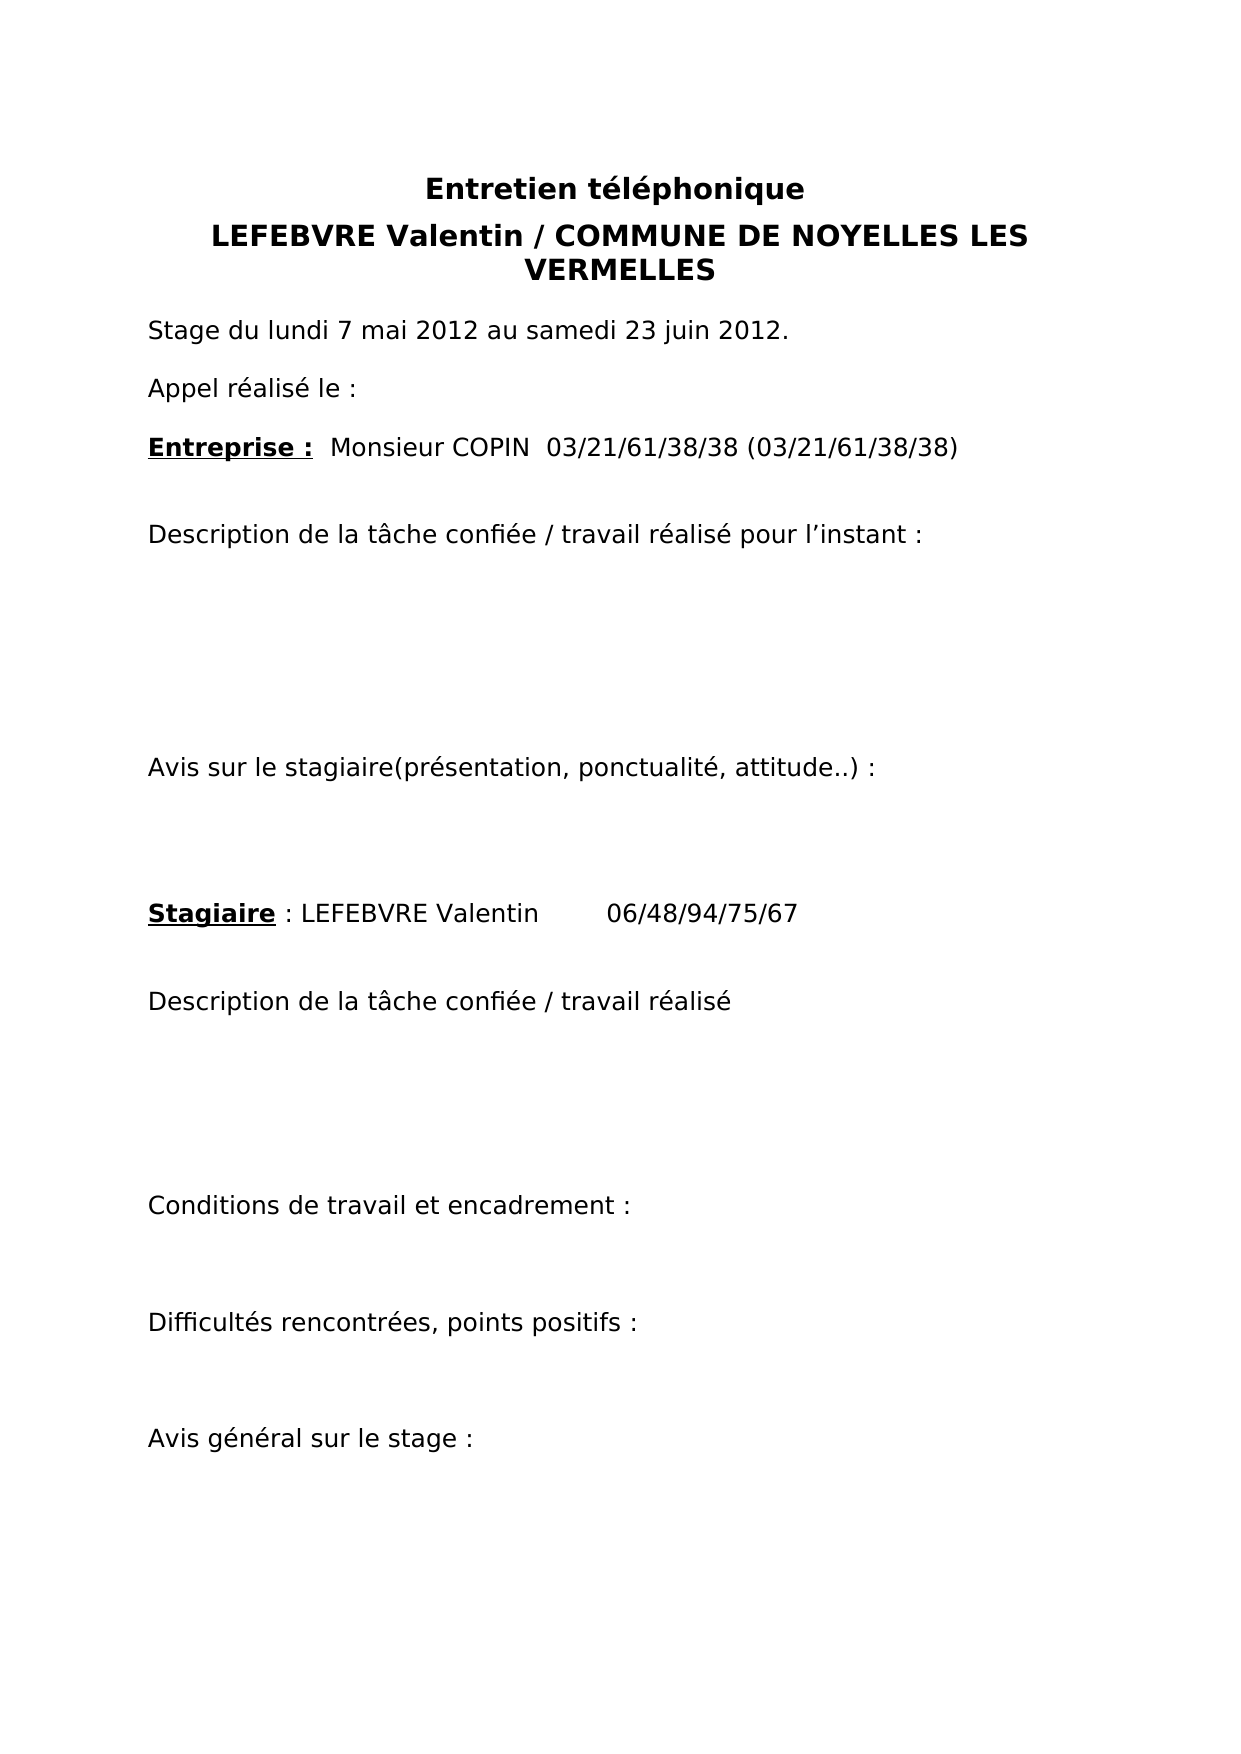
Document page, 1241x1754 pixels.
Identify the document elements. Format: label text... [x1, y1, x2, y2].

text LEFEBVRE Valentin / COMMUNE DE NOYELLES LES VERMELLES [148, 219, 1093, 287]
text Avis général sur le stage : [148, 1424, 1093, 1454]
text Appel réalisé le : [148, 374, 1093, 404]
text Entreprise : Monsieur COPIN 03/21/61/38/38 (03/21/61/38/38) [148, 433, 1093, 462]
text Description de la tâche confiée / travail réalisé pour l’instant : [148, 520, 1093, 549]
text Avis sur le stagiaire(présentation, ponctualité, attitude..) : [148, 754, 1093, 783]
subtitle Entretien téléphonique [148, 173, 1093, 207]
text Description de la tâche confiée / travail réalisé [148, 987, 1093, 1016]
text Difficultés rencontrées, points positifs : [148, 1308, 1093, 1337]
text Stage du lundi 7 mai 2012 au samedi 23 juin 2012. [148, 316, 1093, 345]
text Conditions de travail et encadrement : [148, 1191, 1093, 1220]
text Stagiaire : LEFEBVRE Valentin 06/48/94/75/67 [148, 899, 1093, 929]
